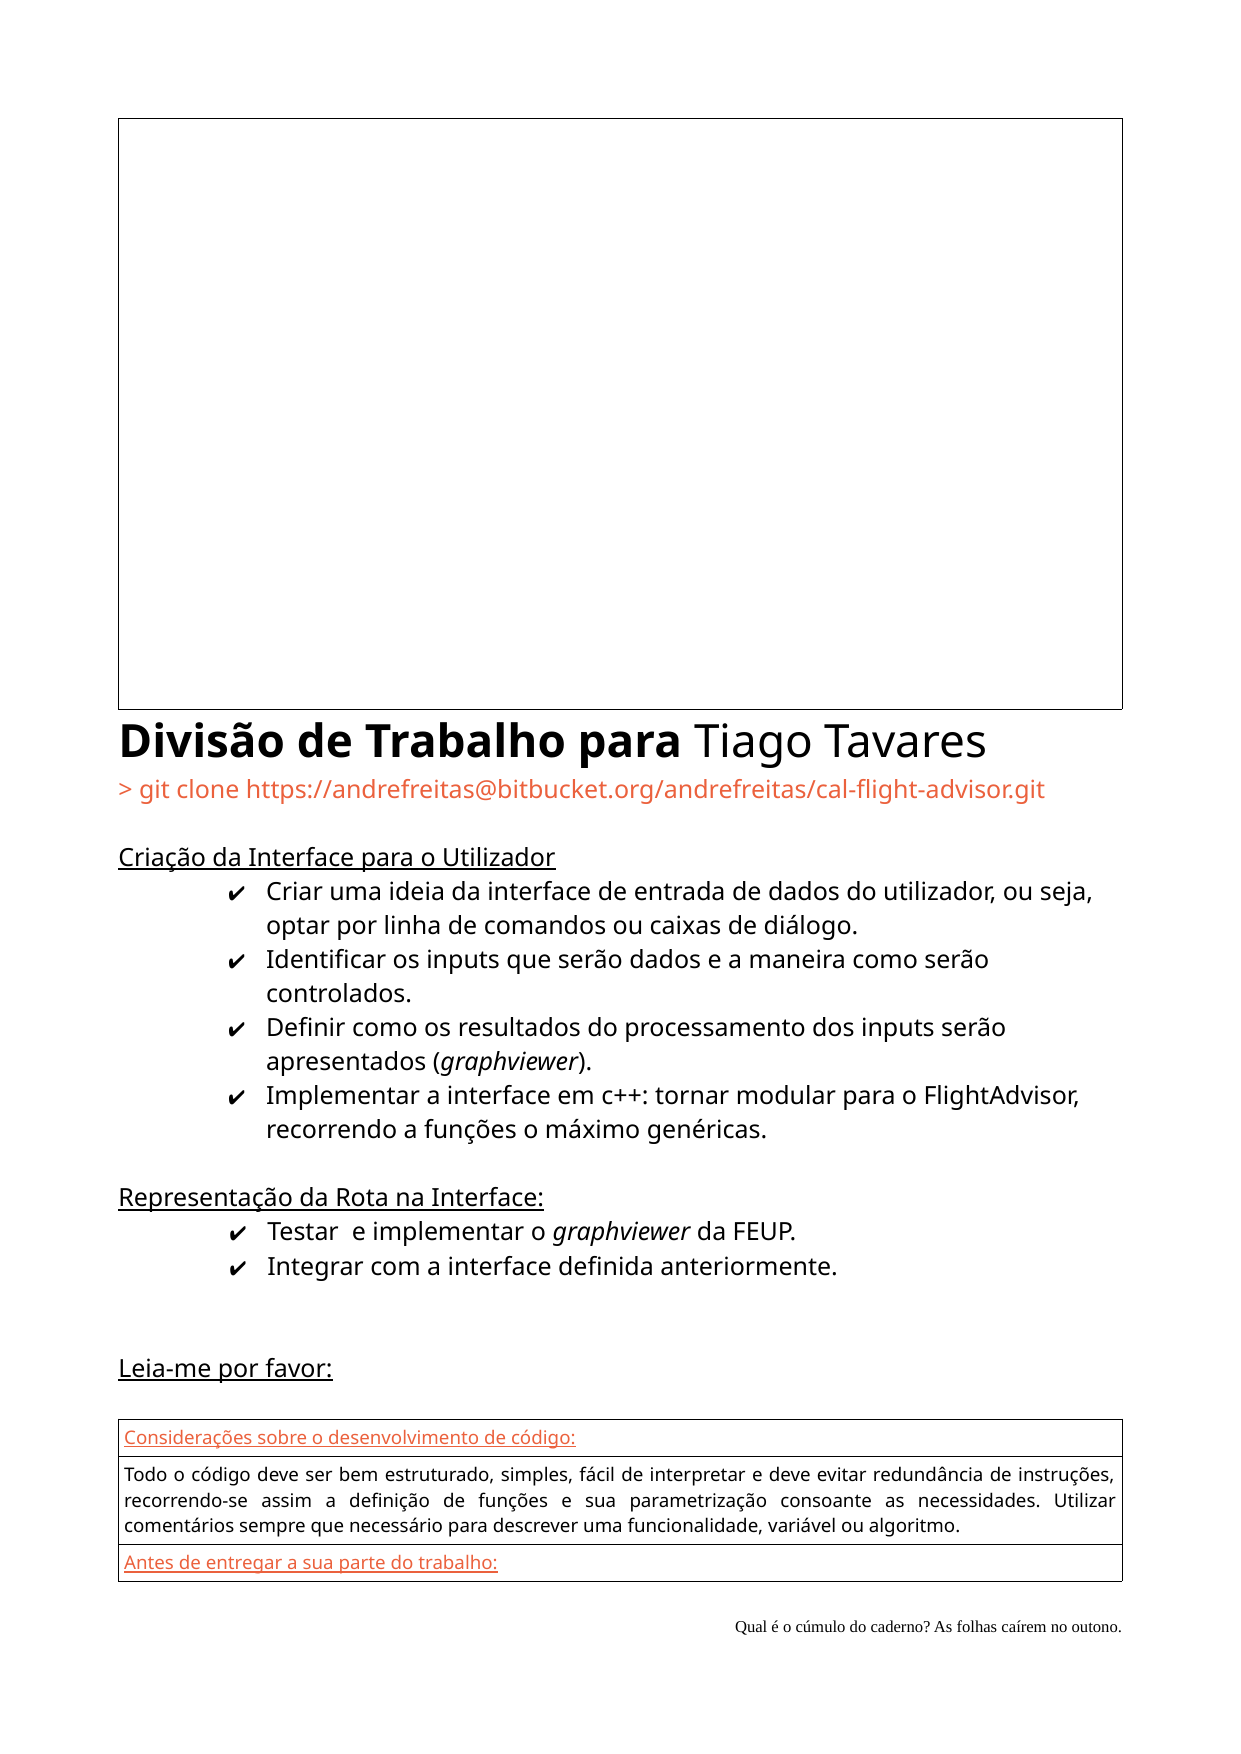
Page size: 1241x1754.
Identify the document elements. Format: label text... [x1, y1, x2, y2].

list Criar uma ideia da interface de entrada de dados do utilizador, ou seja, optar por linha de comandos ou caixas de diálogo. [228, 873, 1122, 942]
list Implementar a interface em c++: tornar modular para o FlightAdvisor, recorrendo a funções o máximo genéricas. [228, 1078, 1122, 1146]
text > git clone https://andrefreitas@bitbucket.org/andrefreitas/cal-flight-advisor.git [118, 771, 1122, 805]
table_header [119, 119, 1122, 709]
text Divisão de Trabalho para Tiago Tavares [118, 710, 1122, 771]
text Criação da Interface para o Utilizador [118, 839, 1122, 873]
table_cell Antes de entregar a sua parte do trabalho: [119, 1545, 1122, 1581]
list Testar e implementar o graphviewer da FEUP. [229, 1214, 1122, 1248]
text Leia-me por favor: [118, 1350, 1122, 1384]
table_header Considerações sobre o desenvolvimento de código: [119, 1420, 1122, 1456]
table_cell Todo o código deve ser bem estruturado, simples, fácil de interpretar e deve evitar redundância de instruções, recorrendo-se assim a definição de funções e sua parametrização consoante as necessidades. Utilizar comentários sempre que necessário para descrever uma funcionalidade, variável ou algoritmo. [119, 1457, 1122, 1544]
list Identificar os inputs que serão dados e a maneira como serão controlados. [228, 942, 1122, 1010]
list Definir como os resultados do processamento dos inputs serão apresentados (graphviewer). [228, 1010, 1122, 1078]
list Integrar com a interface definida anteriormente. [229, 1248, 1122, 1282]
text Representação da Rota na Interface: [118, 1180, 1122, 1214]
